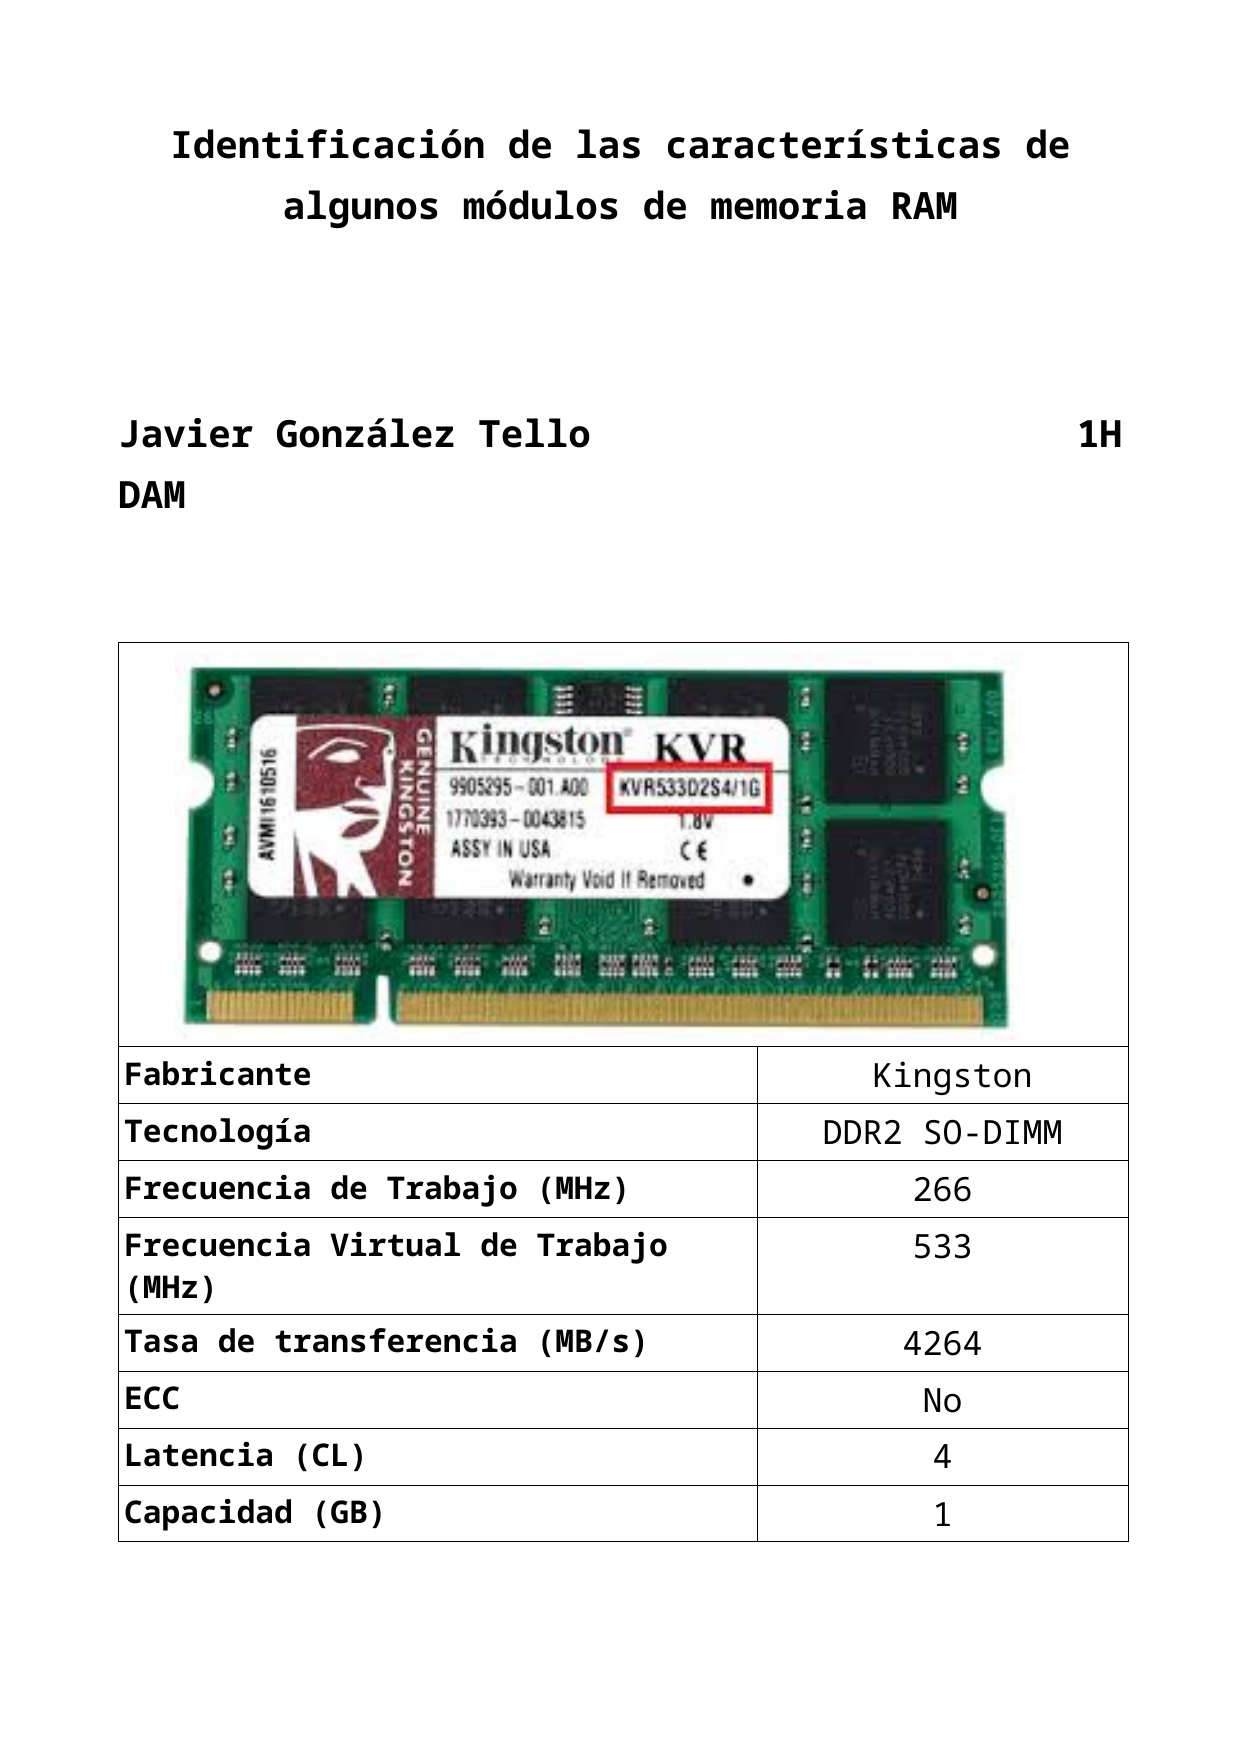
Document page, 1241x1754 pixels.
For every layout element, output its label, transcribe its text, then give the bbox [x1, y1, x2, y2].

table_cell 533 [758, 1218, 1128, 1313]
table_cell Kingston [758, 1047, 1128, 1103]
table_cell Capacidad (GB) [119, 1486, 757, 1541]
table_cell 4264 [758, 1315, 1128, 1371]
table_cell Fabricante [119, 1047, 757, 1103]
table_cell Tecnología [119, 1104, 757, 1160]
table_cell Frecuencia Virtual de Trabajo (MHz) [119, 1218, 757, 1313]
table_cell No [758, 1372, 1128, 1427]
table_cell ECC [119, 1372, 757, 1427]
table_cell DDR2 SO-DIMM [758, 1104, 1128, 1160]
table_cell Frecuencia de Trabajo (MHz) [119, 1161, 757, 1217]
table_cell Latencia (CL) [119, 1429, 757, 1484]
table_header [119, 643, 1128, 1046]
text Identificación de las características de algunos módulos de memoria RAM [118, 118, 1122, 230]
table_cell 1 [758, 1486, 1128, 1541]
text Javier González Tello 1H DAM [118, 407, 1122, 519]
table_cell 4 [758, 1429, 1128, 1484]
table_cell 266 [758, 1161, 1128, 1217]
table_cell Tasa de transferencia (MB/s) [119, 1315, 757, 1371]
